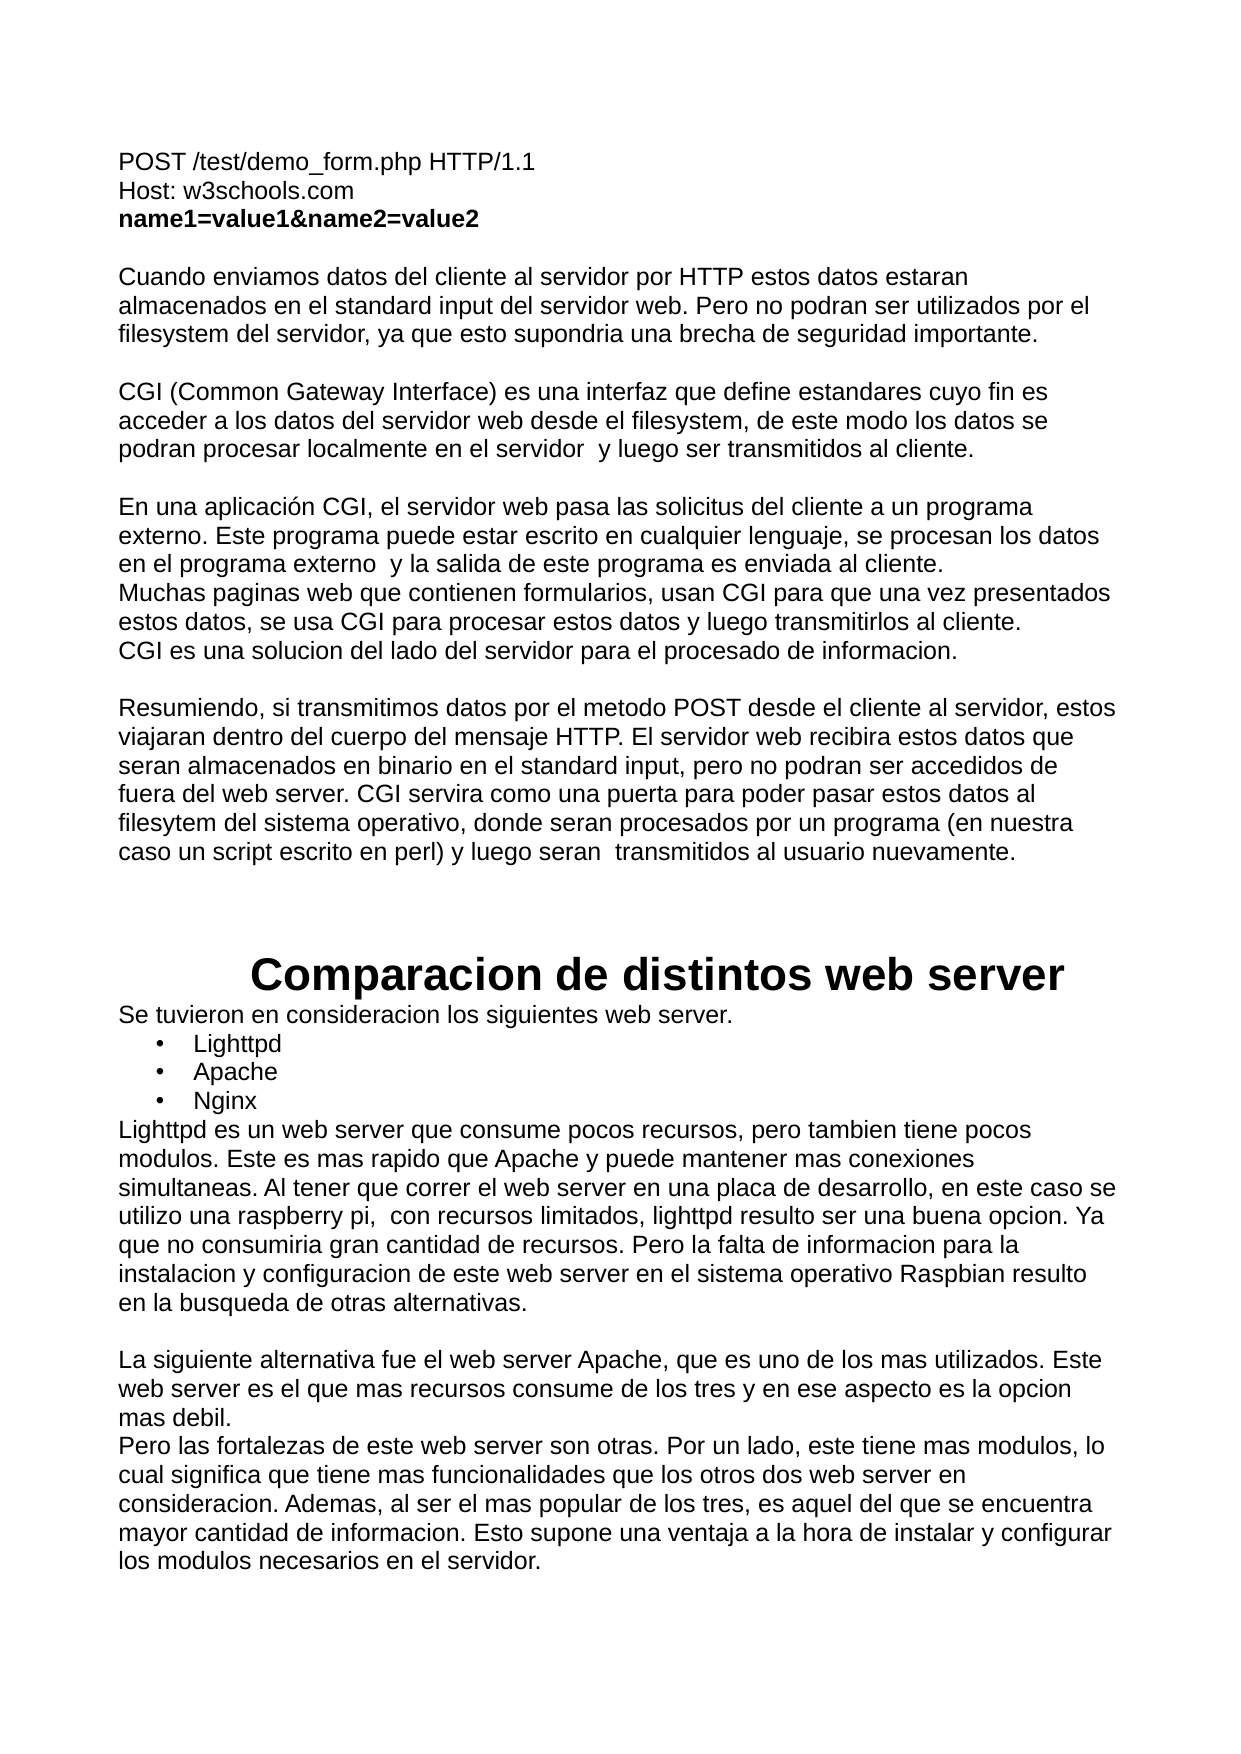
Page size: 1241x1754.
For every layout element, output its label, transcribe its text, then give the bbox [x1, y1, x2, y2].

text CGI es una solucion del lado del servidor para el procesado de informacion. [118, 636, 1122, 664]
text POST /test/demo_form.php HTTP/1.1 Host: w3schools.com name1=value1&name2=value2 [118, 147, 1122, 233]
list Apache [156, 1057, 1122, 1086]
text La siguiente alternativa fue el web server Apache, que es uno de los mas utilizados. Este web server es el que mas recursos consume de los tres y en ese aspecto es la opcion mas debil. [118, 1345, 1122, 1431]
text CGI (Common Gateway Interface) es una interfaz que define estandares cuyo fin es acceder a los datos del servidor web desde el filesystem, de este modo los datos se podran procesar localmente en el servidor y luego ser transmitidos al cliente. [118, 377, 1122, 463]
text Cuando enviamos datos del cliente al servidor por HTTP estos datos estaran almacenados en el standard input del servidor web. Pero no podran ser utilizados por el filesystem del servidor, ya que esto supondria una brecha de seguridad importante. [118, 262, 1122, 348]
text Pero las fortalezas de este web server son otras. Por un lado, este tiene mas modulos, lo cual significa que tiene mas funcionalidades que los otros dos web server en consideracion. Ademas, al ser el mas popular de los tres, es aquel del que se encuentra mayor cantidad de informacion. Esto supone una ventaja a la hora de instalar y configurar los modulos necesarios en el servidor. [118, 1431, 1122, 1575]
text Se tuvieron en consideracion los siguientes web server. [118, 1000, 1122, 1028]
text Lighttpd es un web server que consume pocos recursos, pero tambien tiene pocos modulos. Este es mas rapido que Apache y puede mantener mas conexiones simultaneas. Al tener que correr el web server en una placa de desarrollo, en este caso se utilizo una raspberry pi, con recursos limitados, lighttpd resulto ser una buena opcion. Ya que no consumiria gran cantidad de recursos. Pero la falta de informacion para la instalacion y configuracion de este web server en el sistema operativo Raspbian resulto en la busqueda de otras alternativas. [118, 1115, 1122, 1316]
list Nginx [156, 1086, 1122, 1115]
text Resumiendo, si transmitimos datos por el metodo POST desde el cliente al servidor, estos viajaran dentro del cuerpo del mensaje HTTP. El servidor web recibira estos datos que seran almacenados en binario en el standard input, pero no podran ser accedidos de fuera del web server. CGI servira como una puerta para poder pasar estos datos al filesytem del sistema operativo, donde seran procesados por un programa (en nuestra caso un script escrito en perl) y luego seran transmitidos al usuario nuevamente. [118, 693, 1122, 866]
list Lighttpd [156, 1028, 1122, 1057]
text Muchas paginas web que contienen formularios, usan CGI para que una vez presentados estos datos, se usa CGI para procesar estos datos y luego transmitirlos al cliente. [118, 578, 1122, 636]
text En una aplicación CGI, el servidor web pasa las solicitus del cliente a un programa externo. Este programa puede estar escrito en cualquier lenguaje, se procesan los datos en el programa externo y la salida de este programa es enviada al cliente. [118, 492, 1122, 578]
list Comparacion de distintos web server [156, 947, 1122, 1000]
